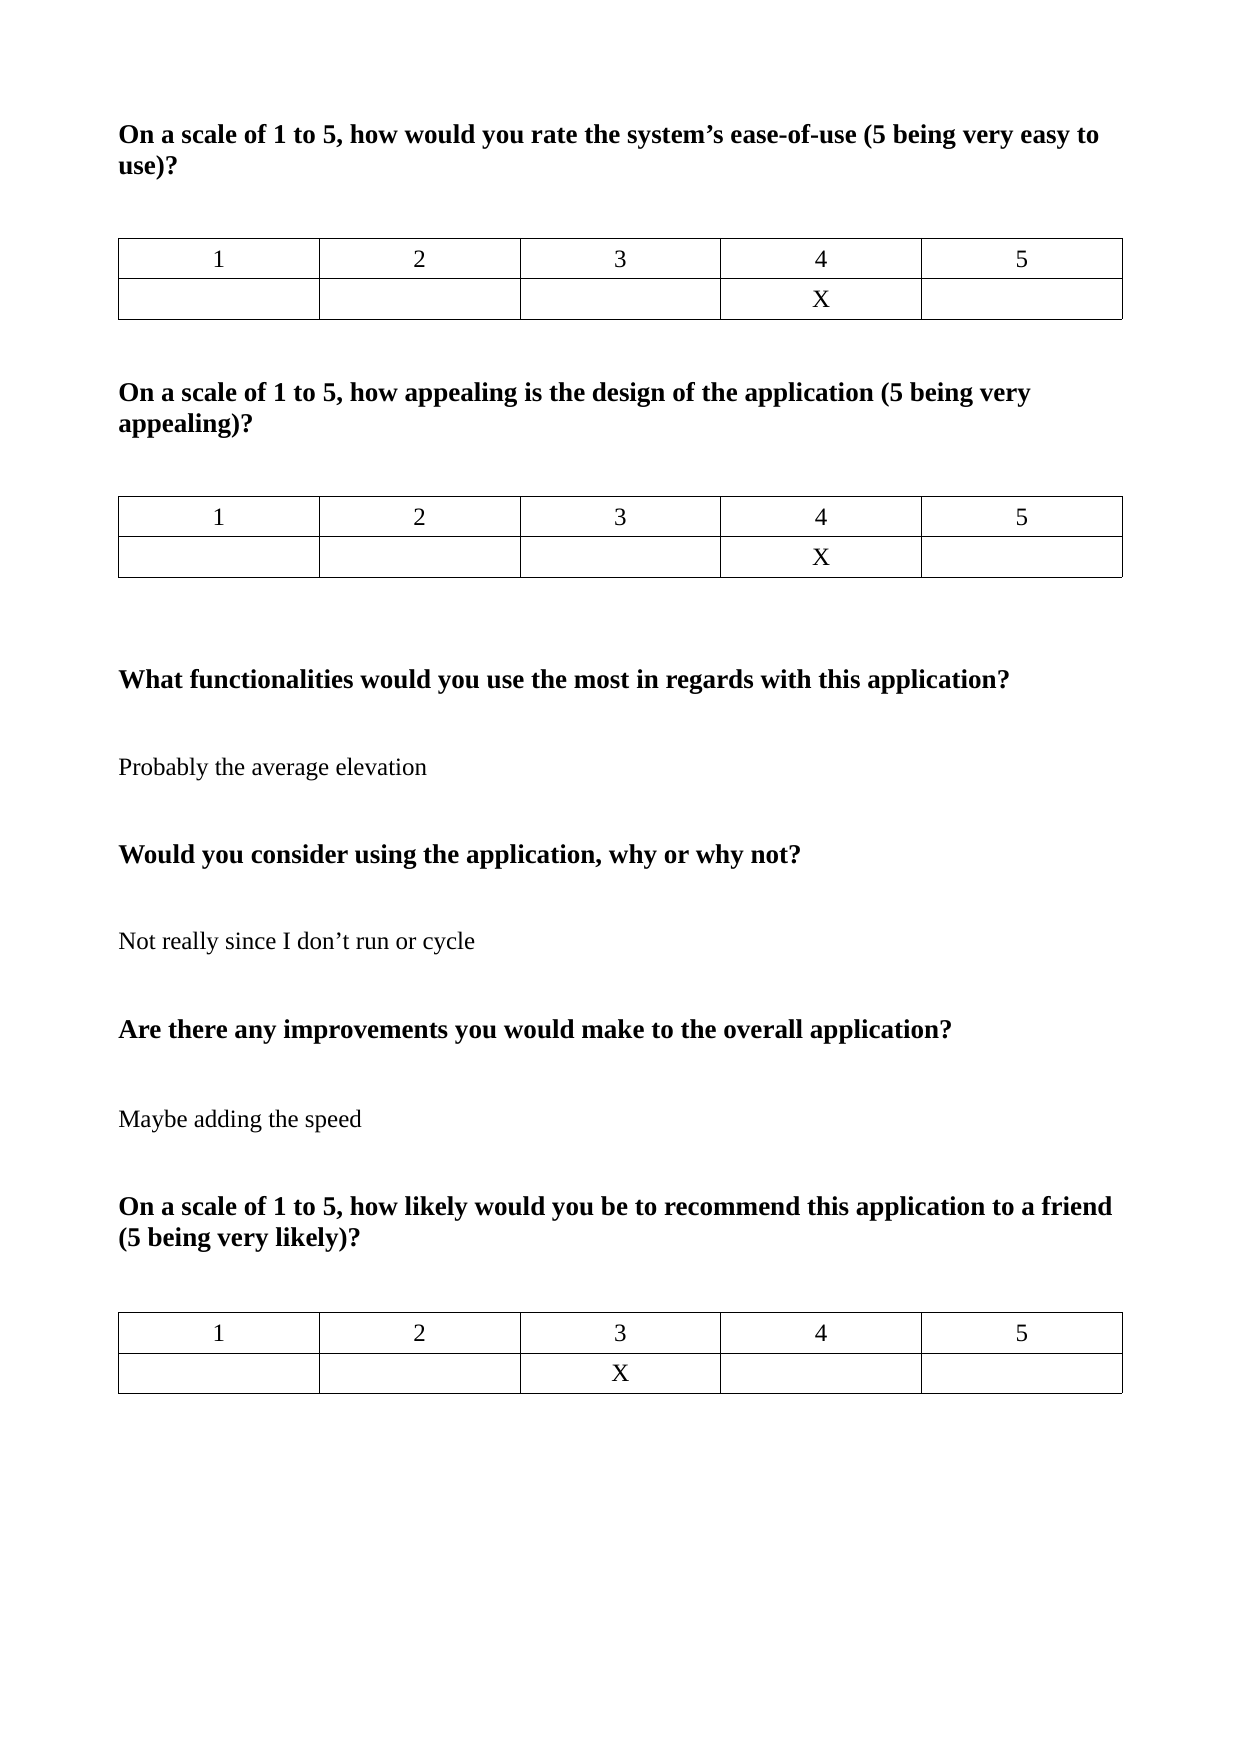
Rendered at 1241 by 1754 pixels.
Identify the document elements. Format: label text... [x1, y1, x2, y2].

text Probably the average elevation [118, 752, 1122, 780]
table_header 1 [119, 239, 319, 278]
text On a scale of 1 to 5, how appealing is the design of the application (5 being very appealing)? [118, 376, 1122, 438]
table_header 2 [320, 239, 520, 278]
table_cell [320, 279, 520, 318]
table_cell [521, 537, 720, 577]
table_header 2 [320, 497, 520, 536]
table_cell [119, 279, 319, 318]
table_header 5 [922, 497, 1122, 536]
table_header 1 [119, 1313, 319, 1352]
table_cell [922, 537, 1122, 577]
table_cell [922, 279, 1122, 318]
table_cell [119, 537, 319, 577]
text Not really since I don’t run or cycle [118, 926, 1122, 955]
text On a scale of 1 to 5, how likely would you be to recommend this application to a friend (5 being very likely)? [118, 1190, 1122, 1252]
table_cell [922, 1354, 1122, 1393]
text Maybe adding the speed [118, 1104, 1122, 1132]
table_cell X [521, 1354, 720, 1393]
table_cell [320, 537, 520, 577]
table_header 1 [119, 497, 319, 536]
table_header 5 [922, 239, 1122, 278]
table_cell [521, 279, 720, 318]
table_cell [119, 1354, 319, 1393]
text What functionalities would you use the most in regards with this application? [118, 663, 1122, 694]
table_cell [320, 1354, 520, 1393]
table_cell [721, 1354, 921, 1393]
table_header 4 [721, 239, 921, 278]
table_header 3 [521, 1313, 720, 1352]
text On a scale of 1 to 5, how would you rate the system’s ease-of-use (5 being very easy to use)? [118, 118, 1122, 180]
table_cell X [721, 279, 921, 318]
table_header 3 [521, 239, 720, 278]
table_header 2 [320, 1313, 520, 1352]
table_header 5 [922, 1313, 1122, 1352]
text Are there any improvements you would make to the overall application? [118, 1013, 1122, 1044]
table_header 4 [721, 497, 921, 536]
table_header 4 [721, 1313, 921, 1352]
table_header 3 [521, 497, 720, 536]
text Would you consider using the application, why or why not? [118, 838, 1122, 869]
table_cell X [721, 537, 921, 577]
